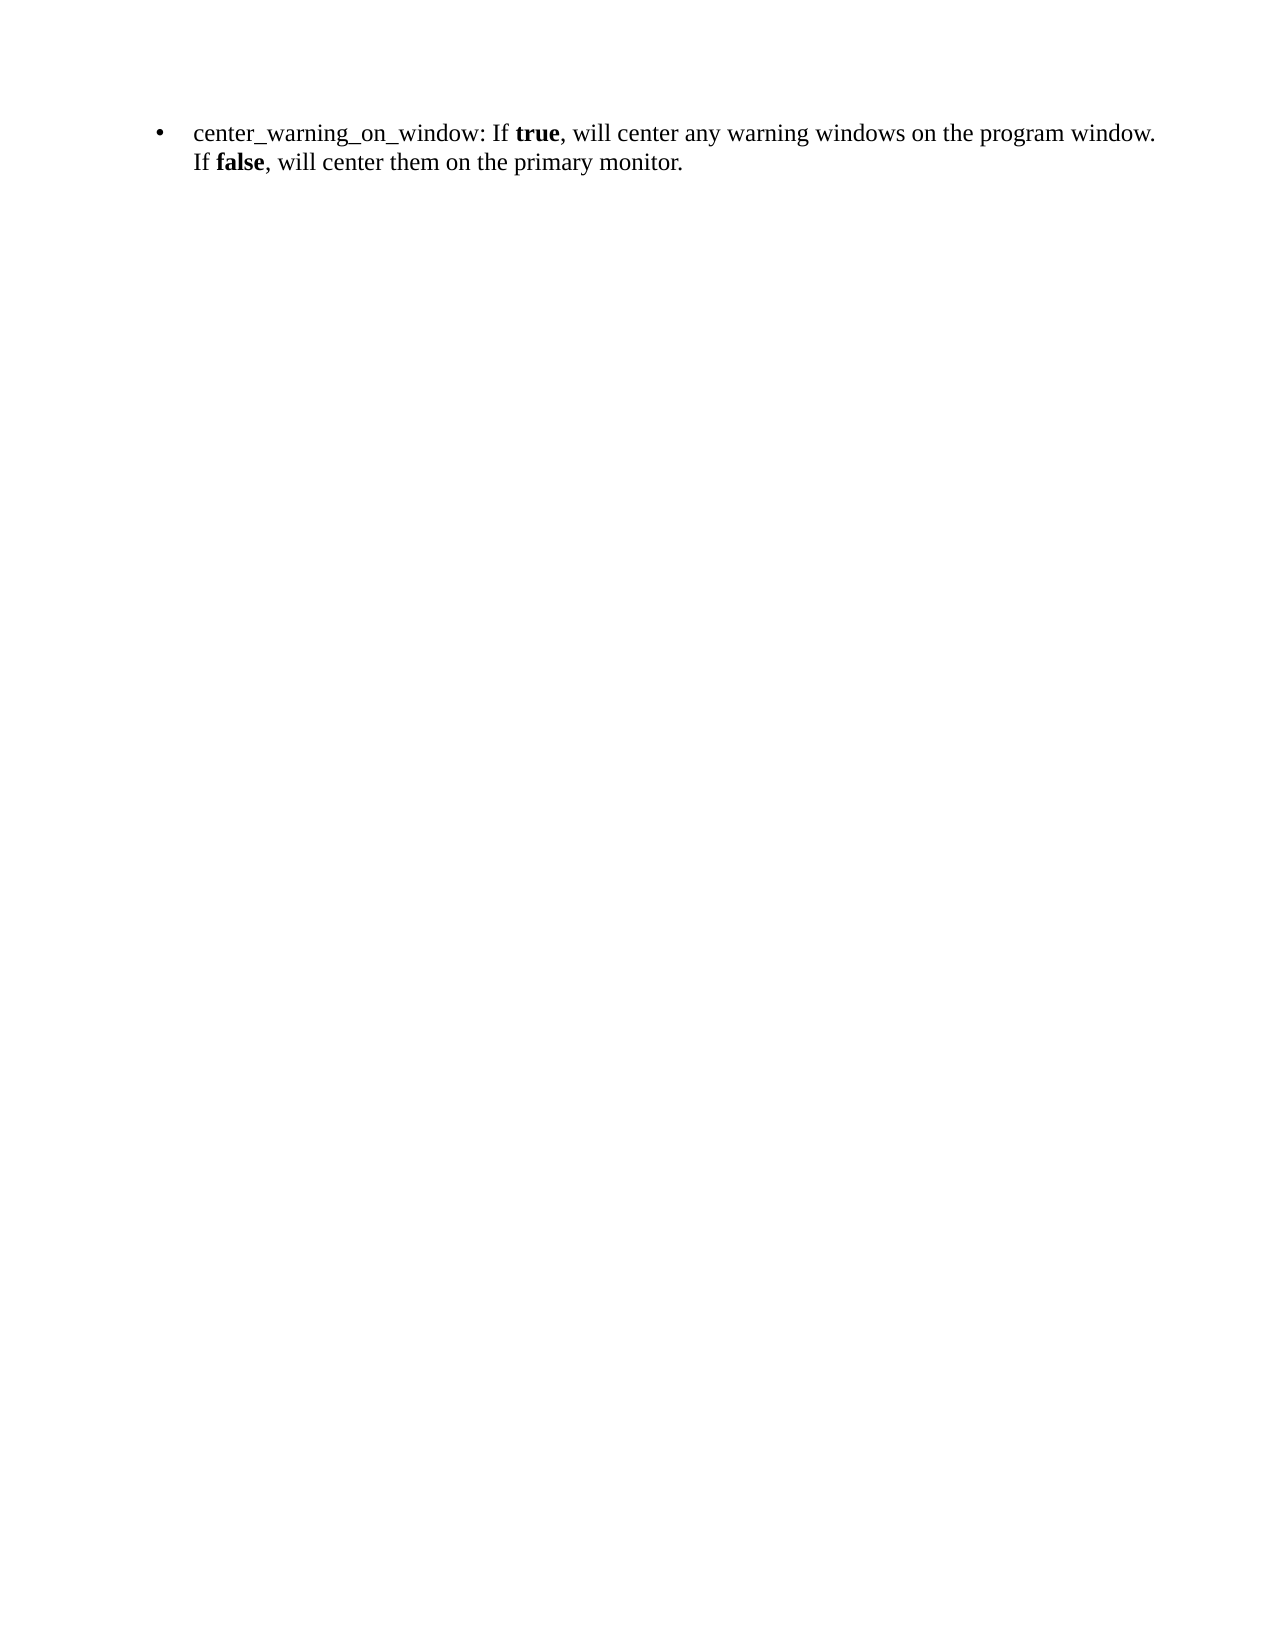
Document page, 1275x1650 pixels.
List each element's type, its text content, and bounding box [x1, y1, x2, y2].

list center_warning_on_window: If true, will center any warning windows on the program window. If false, will center them on the primary monitor. [156, 118, 1157, 176]
